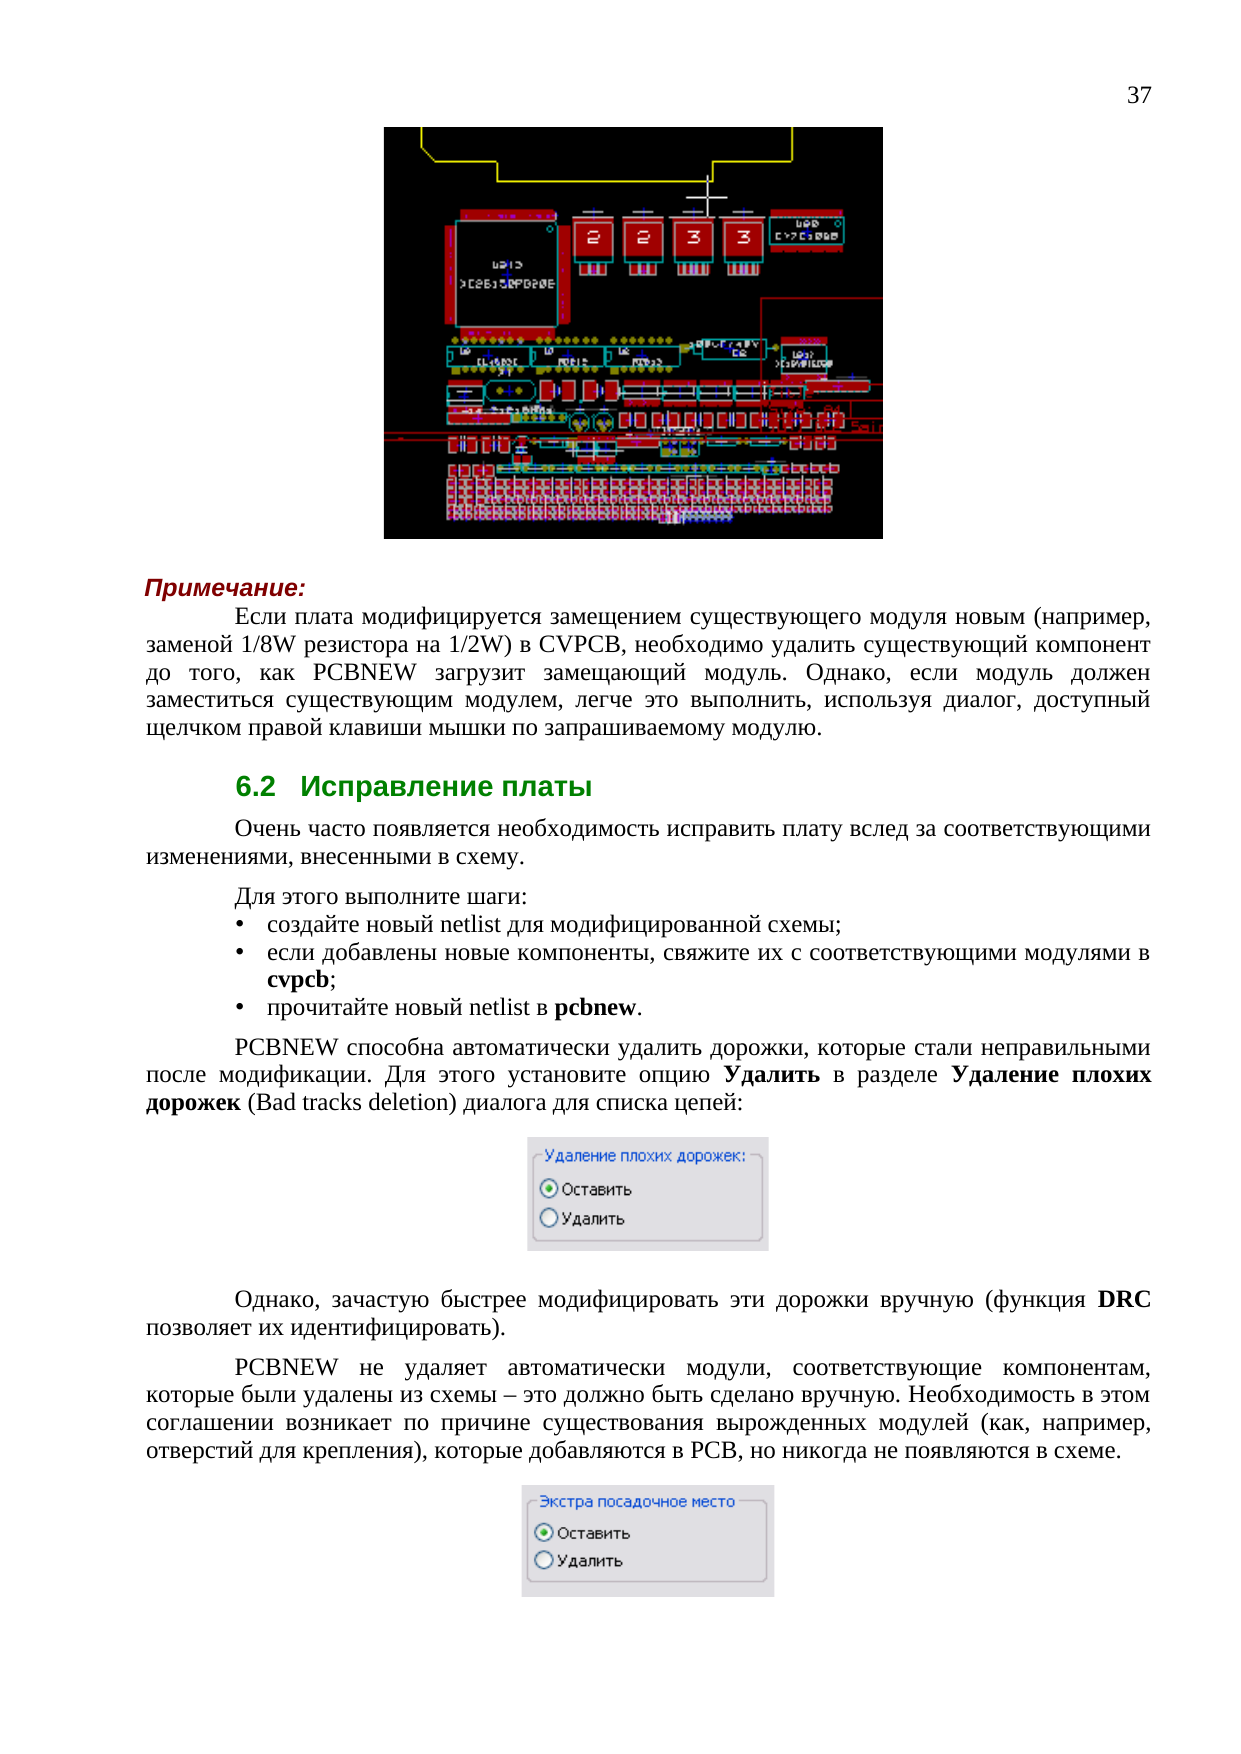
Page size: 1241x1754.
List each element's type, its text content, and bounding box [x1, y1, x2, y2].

list если добавлены новые компоненты, свяжите их с соответствующими модулями в cvpcb; [235, 938, 1152, 993]
text Однако, зачастую быстрее модифицировать эти дорожки вручную (функция DRC позволяет их идентифицировать). [146, 1285, 1152, 1340]
text Очень часто появляется необходимость исправить плату вслед за соответствующими изменениями, внесенными в схему. [146, 814, 1152, 870]
picture [521, 1485, 775, 1597]
text Примечание: [144, 574, 1152, 602]
text Для этого выполните шаги: [146, 882, 1152, 910]
text PCBNEW способна автоматически удалить дорожки, которые стали неправильными после модификации. Для этого установите опцию Удалить в разделе Удаление плохих дорожек (Bad tracks deletion) диалога для списка цепей: [146, 1033, 1152, 1116]
picture [527, 1137, 769, 1251]
list создайте новый netlist для модифицированной схемы; [235, 910, 1152, 938]
list прочитайте новый netlist в pcbnew. [235, 993, 1152, 1021]
text PCBNEW не удаляет автоматически модули, соответствующие компонентам, которые были удалены из схемы – это должно быть сделано вручную. Необходимость в этом соглашении возникает по причине существования вырожденных модулей (как, например, отверстий для крепления), которые добавляются в PCB, но никогда не появляются в схеме. [146, 1353, 1152, 1463]
subtitle Исправление платы [146, 770, 1152, 803]
text Если плата модифицируется замещением существующего модуля новым (например, заменой 1/8W резистора на 1/2W) в CVPCB, необходимо удалить существующий компонент до того, как PCBNEW загрузит замещающий модуль. Однако, если модуль должен заместиться существующим модулем, легче это выполнить, используя диалог, доступный щелчком правой клавиши мышки по запрашиваемому модулю. [146, 602, 1152, 741]
